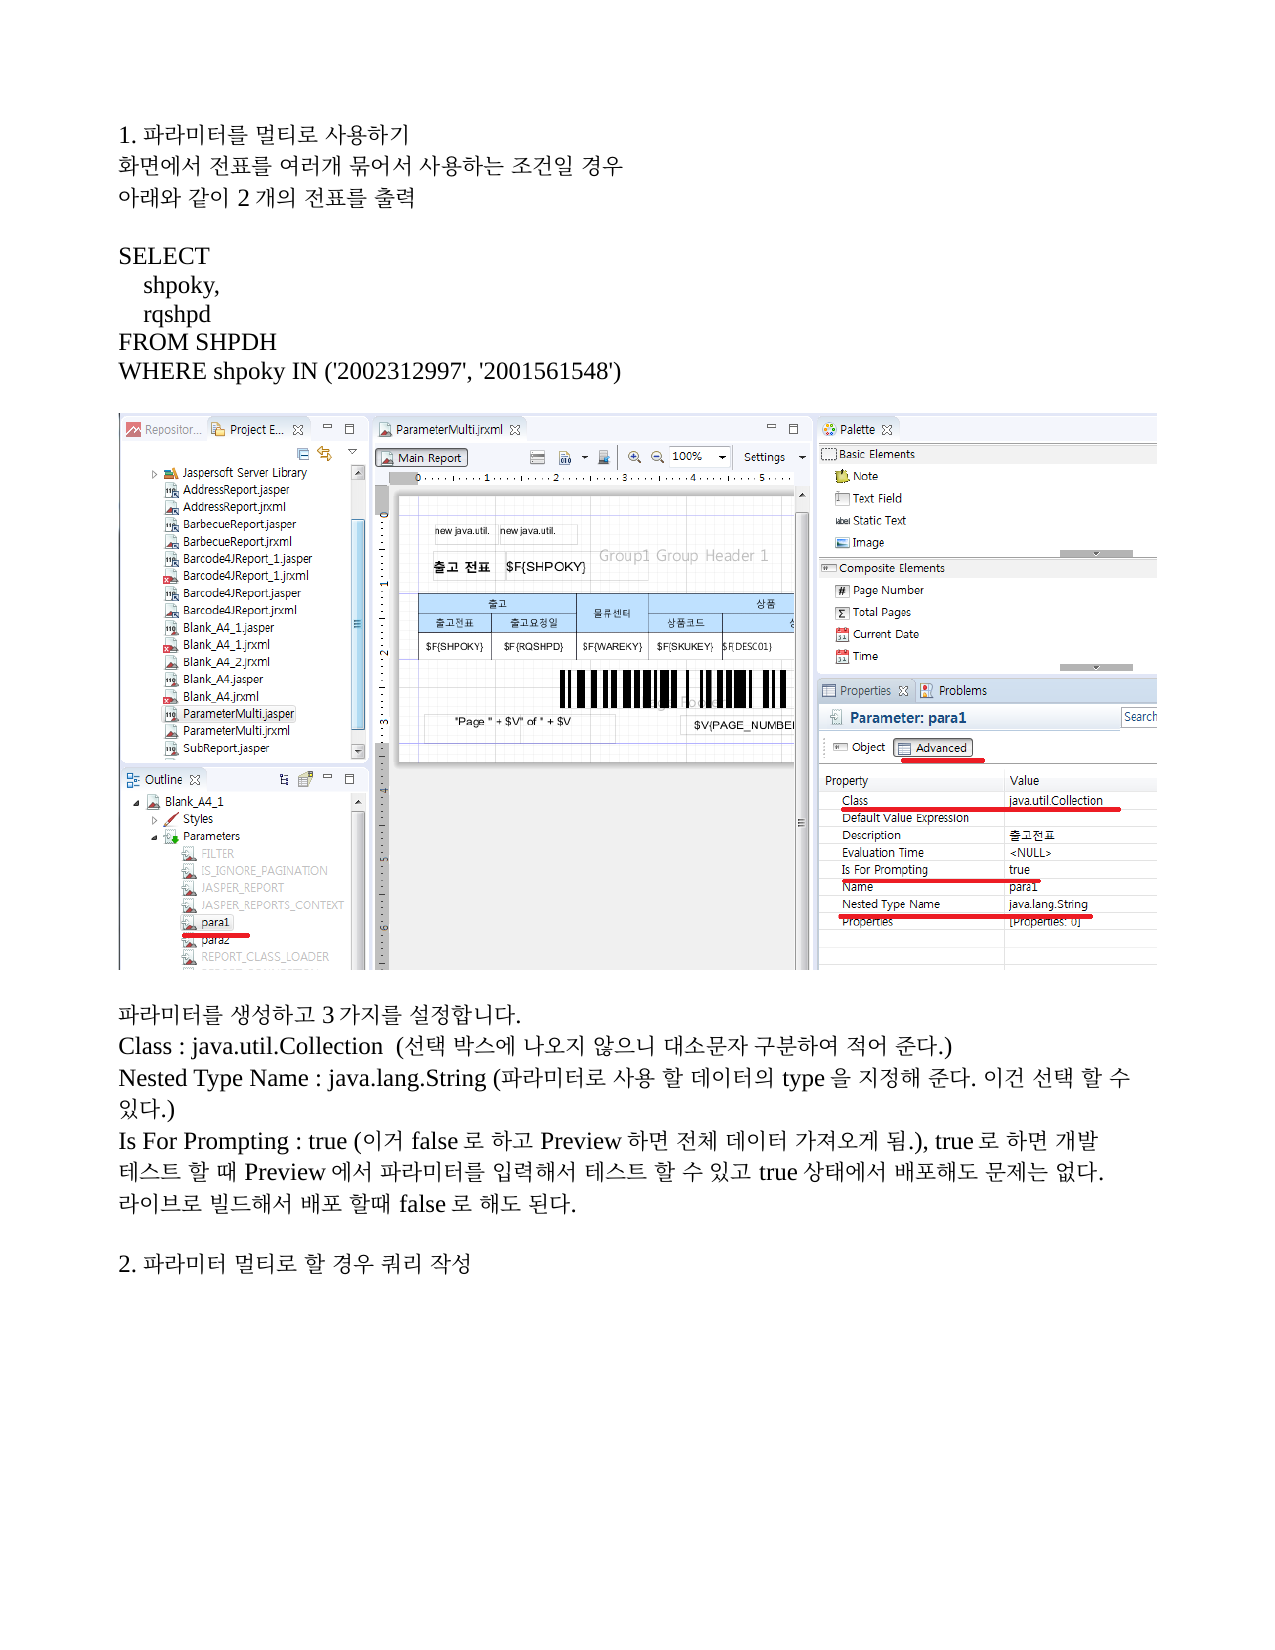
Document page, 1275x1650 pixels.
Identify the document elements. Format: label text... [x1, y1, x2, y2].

text SELECT [118, 241, 1157, 270]
picture [118, 413, 1157, 970]
text WHERE shpoky IN ('2002312997', '2001561548') [118, 356, 1157, 385]
text FROM SHPDH [118, 327, 1157, 356]
text 아래와 같이 2개의 전표를 출력 [118, 181, 1157, 212]
text 1. 파라미터를 멀티로 사용하기 [118, 118, 1157, 149]
text 파라미터를 생성하고 3가지를 설정합니다. [118, 998, 1157, 1029]
text Nested Type Name : java.lang.String (파라미터로 사용 할 데이터의 type을 지정해 준다. 이건 선택 할 수 있다.) [118, 1061, 1157, 1124]
text rqshpd [118, 299, 1157, 327]
text 2. 파라미터 멀티로 할 경우 쿼리 작성 [118, 1247, 1157, 1278]
text Is For Prompting : true (이거 false로 하고 Preview하면 전체 데이터 가져오게 됨.), true로 하면 개발 테스트 할 때 Preview에서 파라미터를 입력해서 테스트 할 수 있고 true상태에서 배포해도 문제는 없다. 라이브로 빌드해서 배포 할때 false로 해도 된다. [118, 1124, 1157, 1218]
text shpoky, [118, 270, 1157, 299]
text Class : java.util.Collection (선택 박스에 나오지 않으니 대소문자 구분하여 적어 준다.) [118, 1029, 1157, 1061]
text 화면에서 전표를 여러개 묶어서 사용하는 조건일 경우 [118, 149, 1157, 181]
